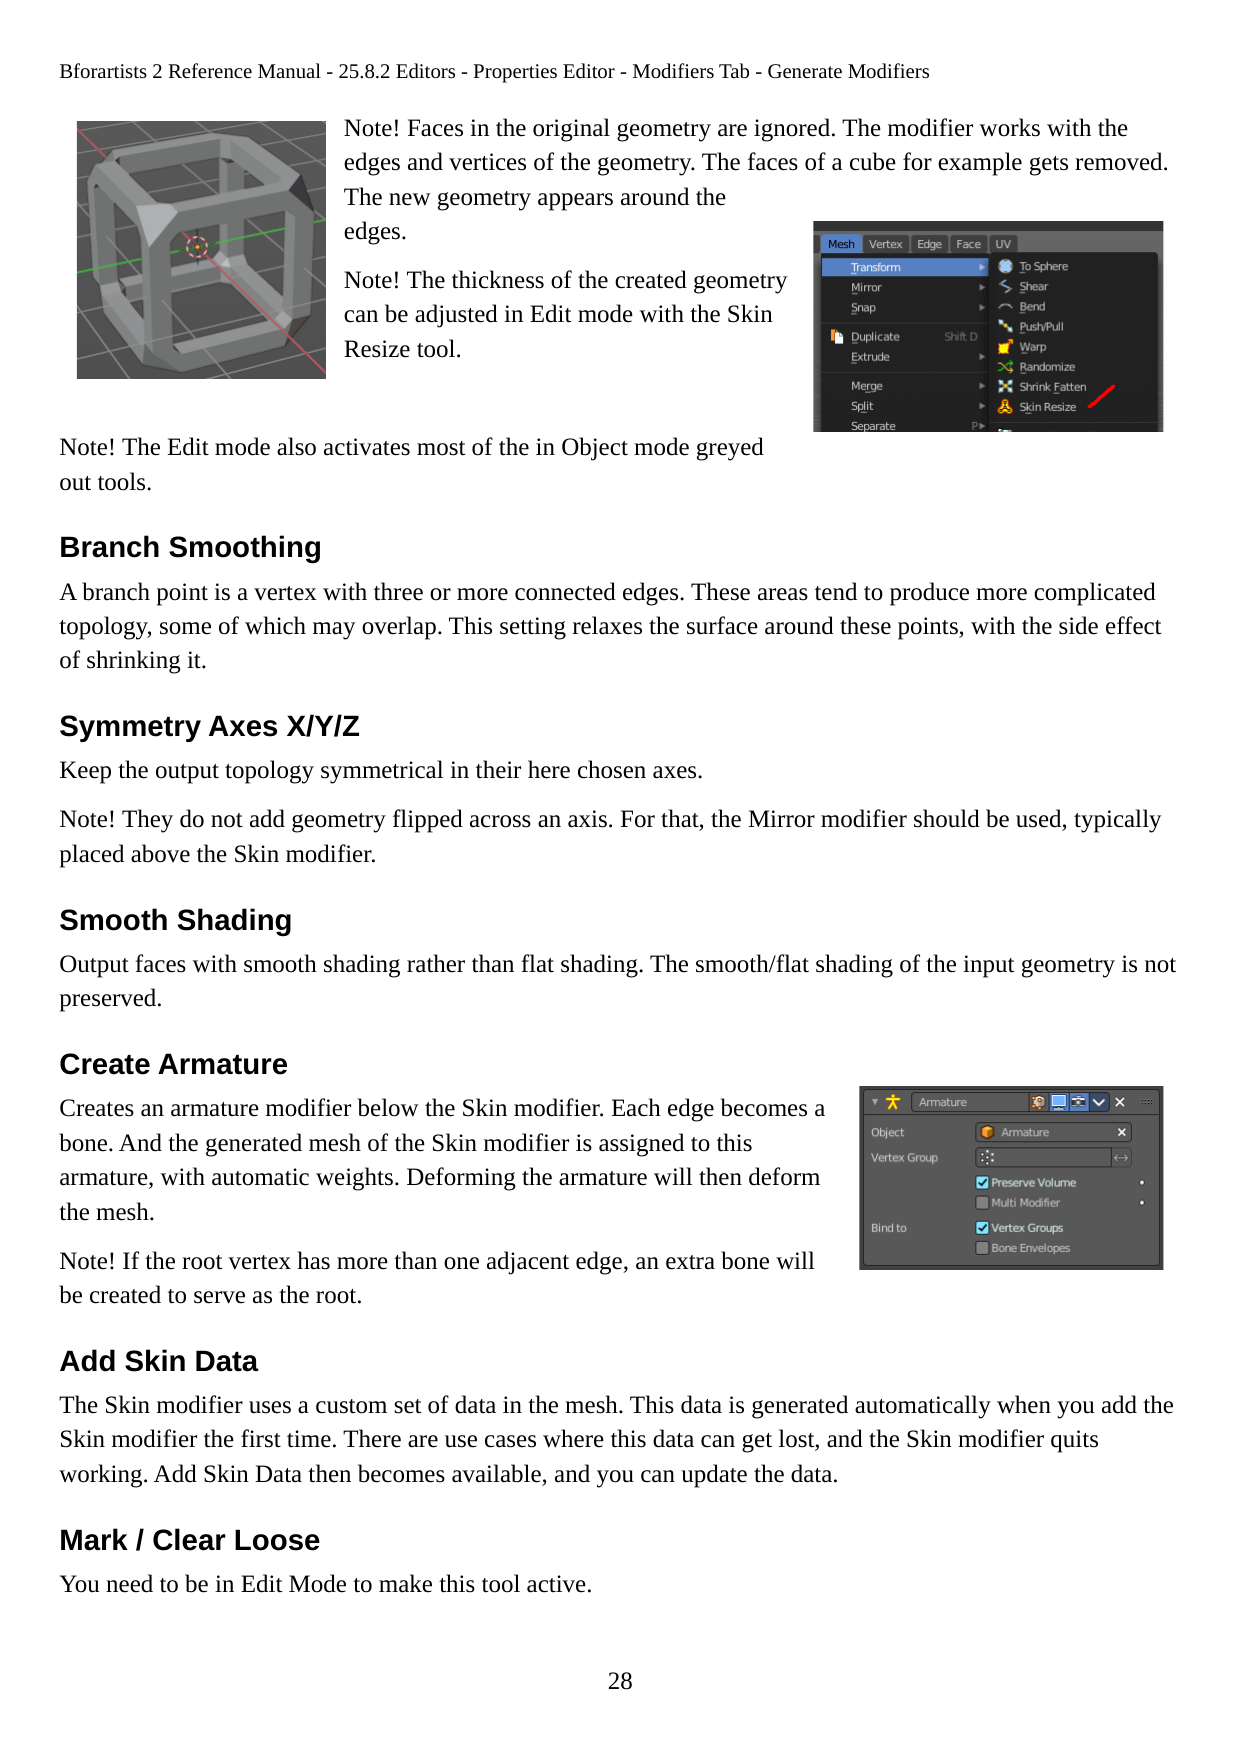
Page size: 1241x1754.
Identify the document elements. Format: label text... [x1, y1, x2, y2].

text Note! The Edit mode also activates most of the in Object mode greyed out tools. [59, 432, 1181, 495]
picture [813, 221, 1164, 432]
text A branch point is a vertex with three or more connected edges. These areas tend to produce more complicated topology, some of which may overlap. This setting relaxes the surface around these points, with the side effect of shrinking it. [59, 577, 1181, 674]
subtitle Add Skin Data [59, 1344, 1181, 1378]
text Creates an armature modifier below the Skin modifier. Each edge becomes a bone. And the generated mesh of the Skin modifier is assigned to this armature, with automatic weights. Deforming the armature will then deform the mesh. [59, 1093, 859, 1225]
text Note! If the root vertex has more than one adjacent edge, an extra bone will be created to serve as the root. [59, 1246, 1181, 1309]
subtitle Mark / Clear Loose [59, 1523, 1181, 1556]
text Output faces with smooth shading rather than flat shading. The smooth/flat shading of the input geometry is not preserved. [59, 949, 1181, 1012]
text Keep the output topology symmetrical in their here chosen axes. [59, 755, 1181, 784]
text The Skin modifier uses a custom set of data in the mesh. This data is generated automatically when you add the Skin modifier the first time. There are use cases where this data can get lost, and the Skin modifier quits working. Add Skin Data then becomes available, and you can update the data. [59, 1390, 1181, 1488]
text Note! They do not add geometry flipped across an axis. For that, the Mirror modifier should be used, typically placed above the Skin modifier. [59, 804, 1181, 868]
subtitle Smooth Shading [59, 903, 1181, 936]
subtitle Symmetry Axes X/Y/Z [59, 709, 1181, 743]
subtitle Create Armature [59, 1047, 1181, 1081]
subtitle Branch Smoothing [59, 530, 1181, 564]
text You need to be in Edit Mode to make this tool active. [59, 1569, 1181, 1598]
text Note! The thickness of the created geometry can be adjusted in Edit mode with the Skin Resize tool. [326, 265, 813, 363]
picture [76, 121, 326, 379]
text Note! Faces in the original geometry are ignored. The modifier works with the edges and vertices of the geometry. The faces of a cube for example gets removed. The new geometry appears around the edges. [59, 113, 1181, 245]
picture [859, 1086, 1164, 1270]
